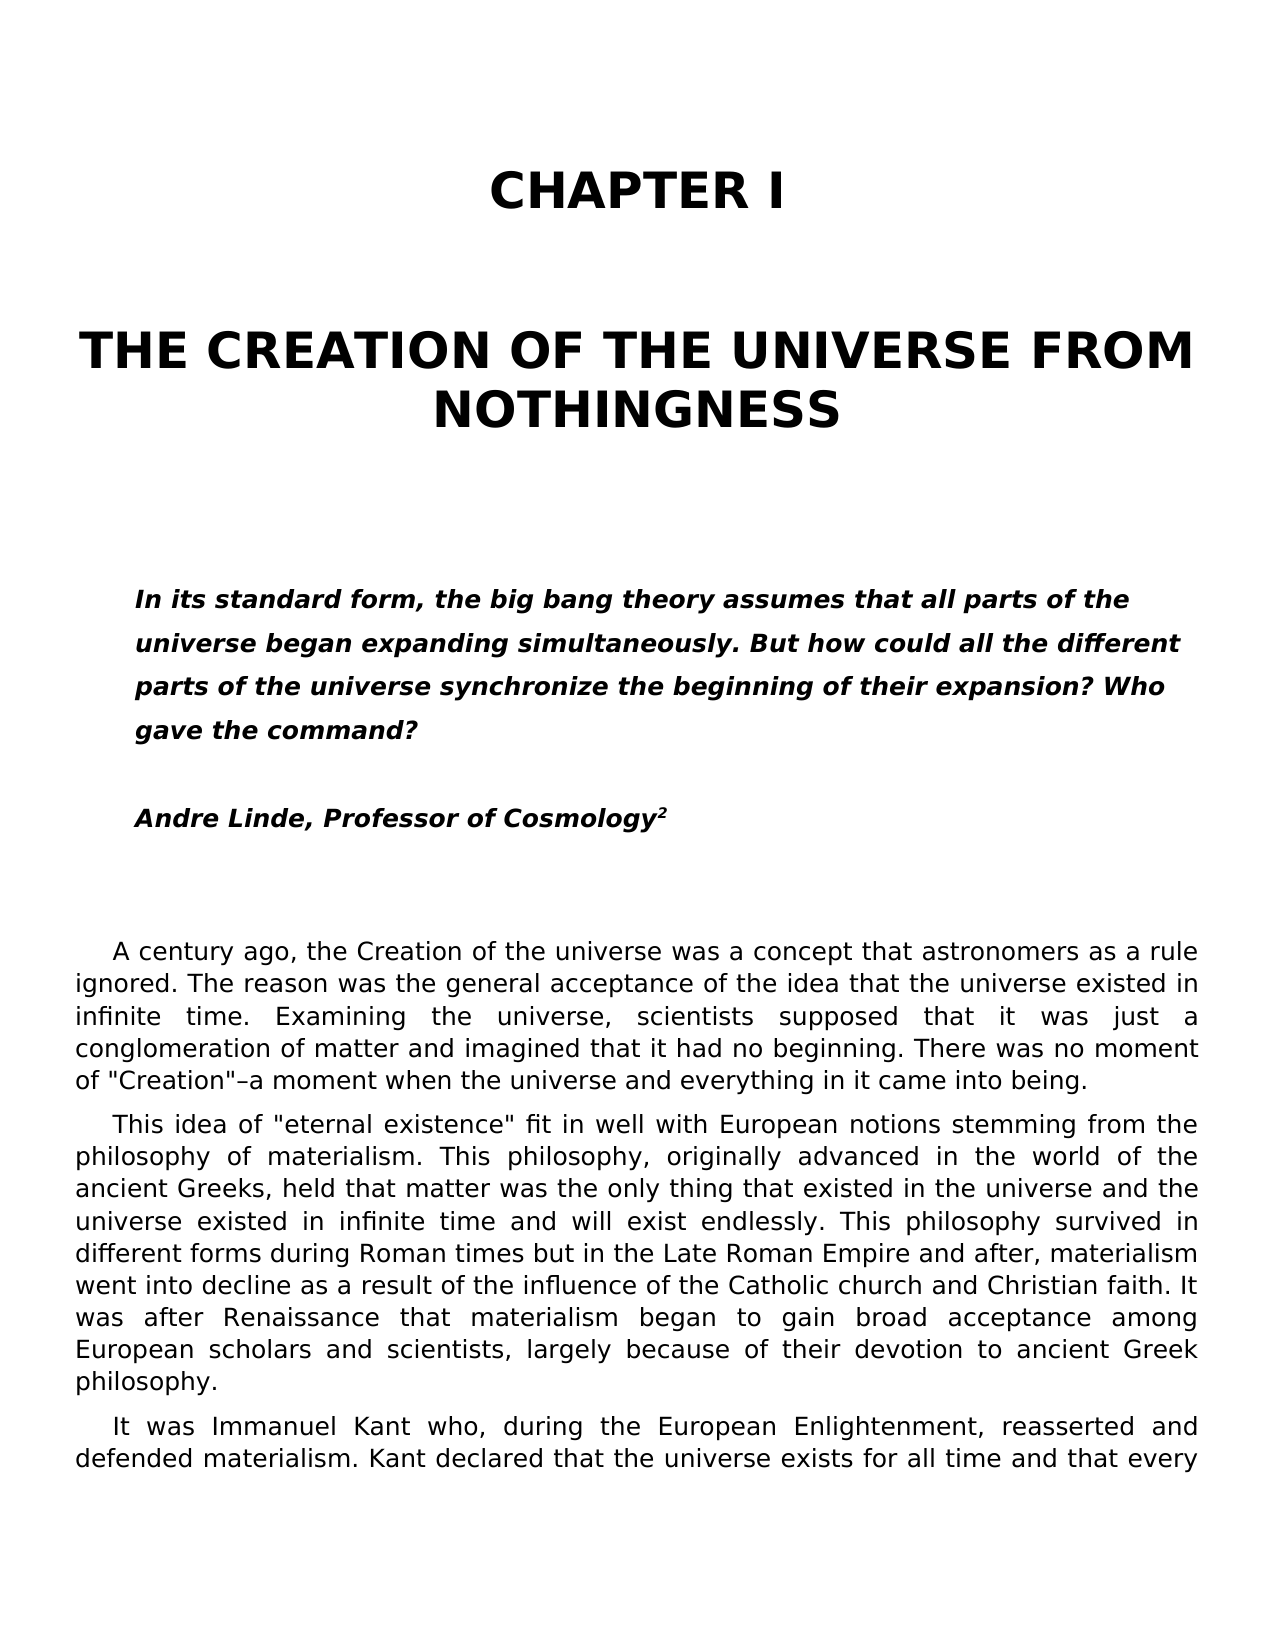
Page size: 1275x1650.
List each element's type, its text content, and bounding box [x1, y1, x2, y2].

text Andre Linde, Professor of Cosmology2 [135, 805, 1200, 834]
text This idea of "eternal existence" fit in well with European notions stemming from the philosophy of materialism. This philosophy, originally advanced in the world of the ancient Greeks, held that matter was the only thing that existed in the universe and the universe existed in infinite time and will exist endlessly. This philosophy survived in different forms during Roman times but in the Late Roman Empire and after, materialism went into decline as a result of the influence of the Catholic church and Christian faith. It was after Renaissance that materialism began to gain broad acceptance among European scholars and scientists, largely because of their devotion to ancient Greek philosophy. [75, 1111, 1200, 1396]
subtitle CHAPTER I [75, 162, 1200, 221]
text It was Immanuel Kant who, during the European Enlightenment, reasserted and defended materialism. Kant declared that the universe exists for all time and that every [75, 1412, 1200, 1473]
text A century ago, the Creation of the universe was a concept that astronomers as a rule ignored. The reason was the general acceptance of the idea that the universe existed in infinite time. Examining the universe, scientists supposed that it was just a conglomeration of matter and imagined that it had no beginning. There was no moment of "Creation"–a moment when the universe and everything in it came into being. [75, 938, 1200, 1095]
subtitle THE CREATION OF THE UNIVERSE FROM NOTHINGNESS [75, 322, 1200, 439]
text In its standard form, the big bang theory assumes that all parts of the universe began expanding simultaneously. But how could all the different parts of the universe synchronize the beginning of their expansion? Who gave the command? [135, 585, 1200, 746]
